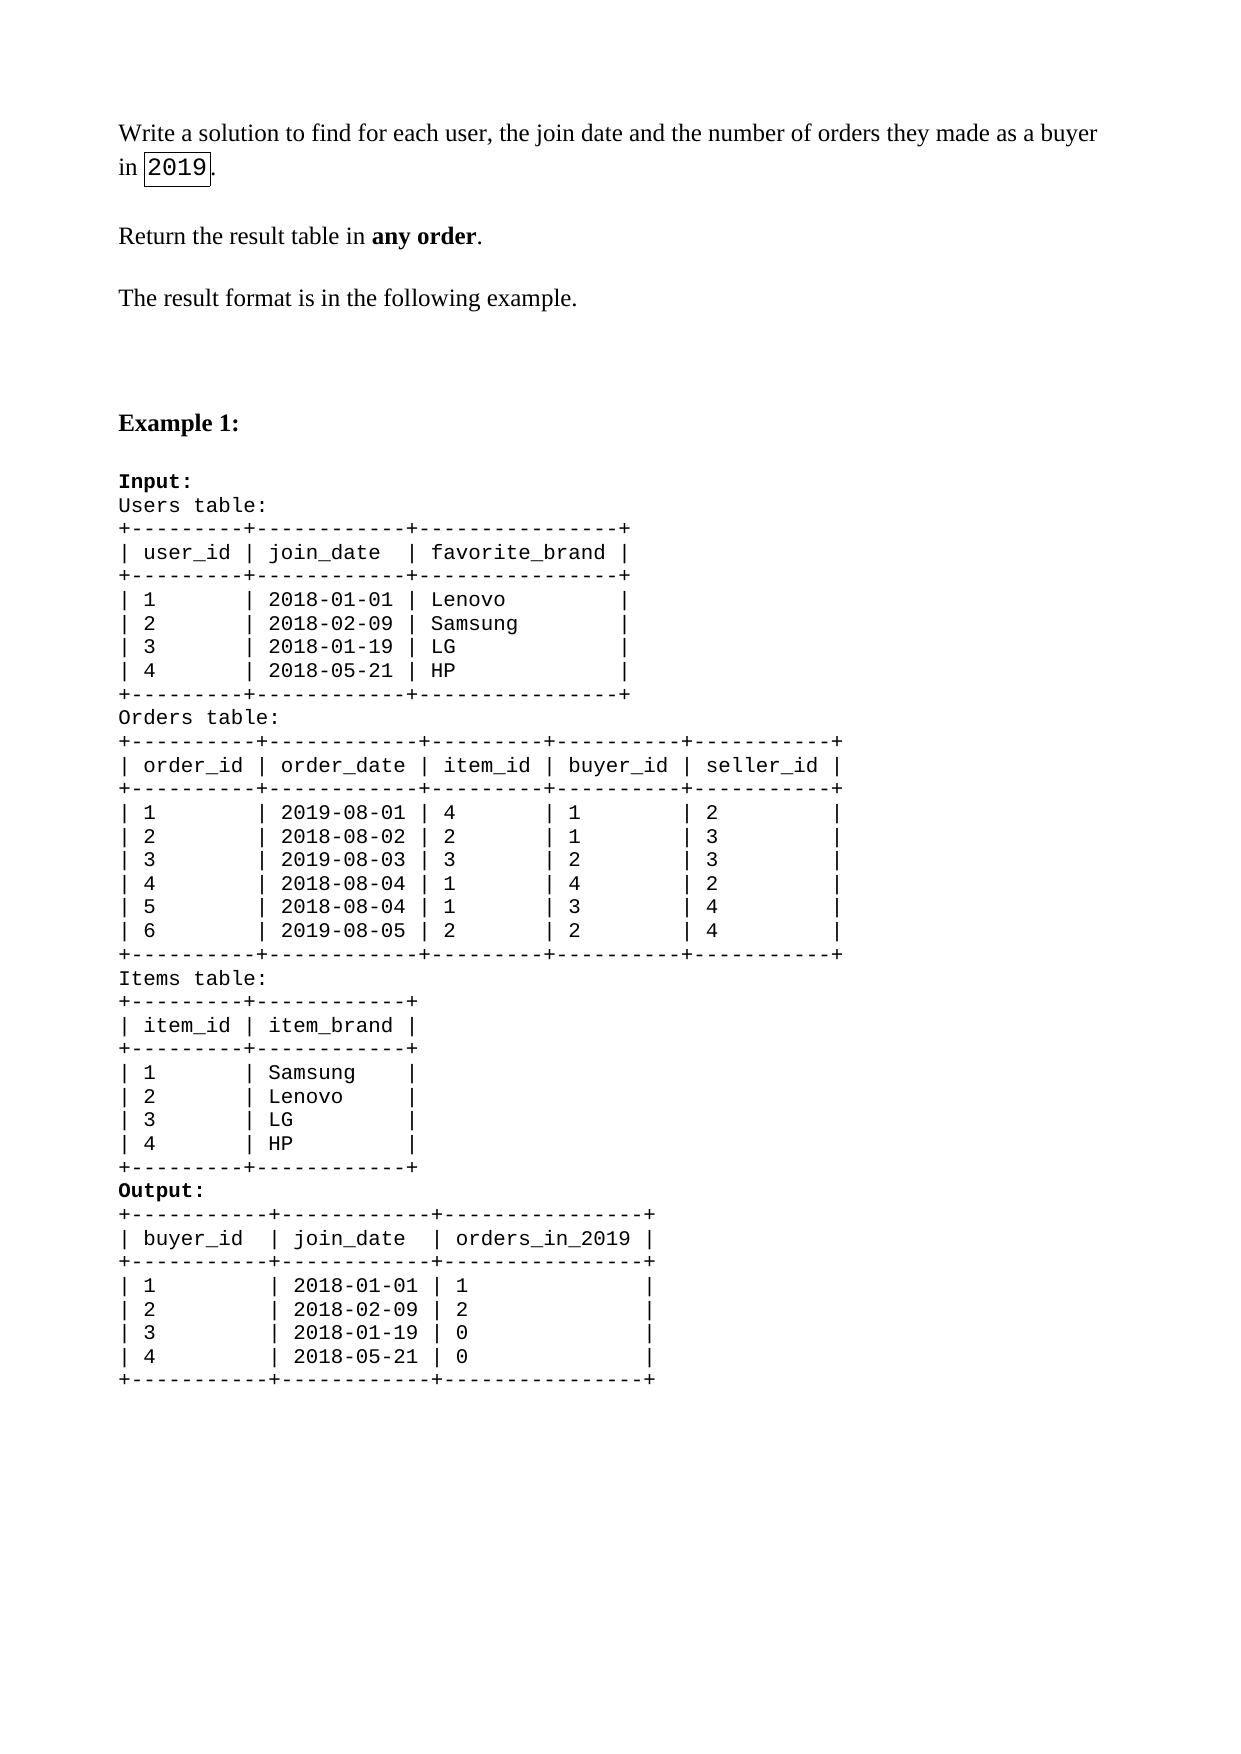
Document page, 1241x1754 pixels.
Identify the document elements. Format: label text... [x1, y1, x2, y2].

text Write a solution to find for each user, the join date and the number of orders they made as a buyer in 2019. [118, 118, 1122, 186]
text Input: [118, 471, 1122, 494]
text Orders table: [118, 707, 1122, 731]
text | 2 | Lenovo | [118, 1086, 1122, 1109]
text +----------+------------+---------+----------+-----------+ [118, 944, 1122, 967]
text | 3 | 2018-01-19 | LG | [118, 636, 1122, 660]
text | 2 | 2018-02-09 | 2 | [118, 1298, 1122, 1322]
text +-----------+------------+----------------+ [118, 1204, 1122, 1228]
text +-----------+------------+----------------+ [118, 1251, 1122, 1275]
text +-----------+------------+----------------+ [118, 1369, 1122, 1393]
text | 4 | 2018-05-21 | HP | [118, 660, 1122, 684]
text | 3 | LG | [118, 1109, 1122, 1133]
text | 2 | 2018-08-02 | 2 | 1 | 3 | [118, 826, 1122, 849]
text Users table: [118, 494, 1122, 518]
text | user_id | join_date | favorite_brand | [118, 542, 1122, 566]
text +---------+------------+ [118, 1038, 1122, 1062]
text +----------+------------+---------+----------+-----------+ [118, 778, 1122, 802]
text The result format is in the following example. [118, 283, 1122, 312]
text | 1 | 2019-08-01 | 4 | 1 | 2 | [118, 802, 1122, 826]
text Example 1: [118, 408, 1122, 437]
text | 1 | 2018-01-01 | Lenovo | [118, 589, 1122, 613]
text +---------+------------+----------------+ [118, 518, 1122, 542]
text +---------+------------+ [118, 1157, 1122, 1180]
text | 1 | 2018-01-01 | 1 | [118, 1275, 1122, 1298]
text +---------+------------+----------------+ [118, 566, 1122, 589]
text | 4 | 2018-05-21 | 0 | [118, 1346, 1122, 1369]
text | order_id | order_date | item_id | buyer_id | seller_id | [118, 755, 1122, 778]
text +----------+------------+---------+----------+-----------+ [118, 731, 1122, 755]
text +---------+------------+ [118, 991, 1122, 1015]
text Items table: [118, 967, 1122, 991]
text | 3 | 2019-08-03 | 3 | 2 | 3 | [118, 849, 1122, 873]
text | 5 | 2018-08-04 | 1 | 3 | 4 | [118, 897, 1122, 920]
text | 2 | 2018-02-09 | Samsung | [118, 613, 1122, 636]
text +---------+------------+----------------+ [118, 684, 1122, 707]
text | 4 | HP | [118, 1133, 1122, 1157]
text | 3 | 2018-01-19 | 0 | [118, 1322, 1122, 1346]
text Output: [118, 1180, 1122, 1204]
text | 4 | 2018-08-04 | 1 | 4 | 2 | [118, 873, 1122, 897]
text | buyer_id | join_date | orders_in_2019 | [118, 1228, 1122, 1251]
text Return the result table in any order. [118, 221, 1122, 250]
text | 6 | 2019-08-05 | 2 | 2 | 4 | [118, 920, 1122, 944]
text | 1 | Samsung | [118, 1062, 1122, 1086]
text | item_id | item_brand | [118, 1015, 1122, 1038]
